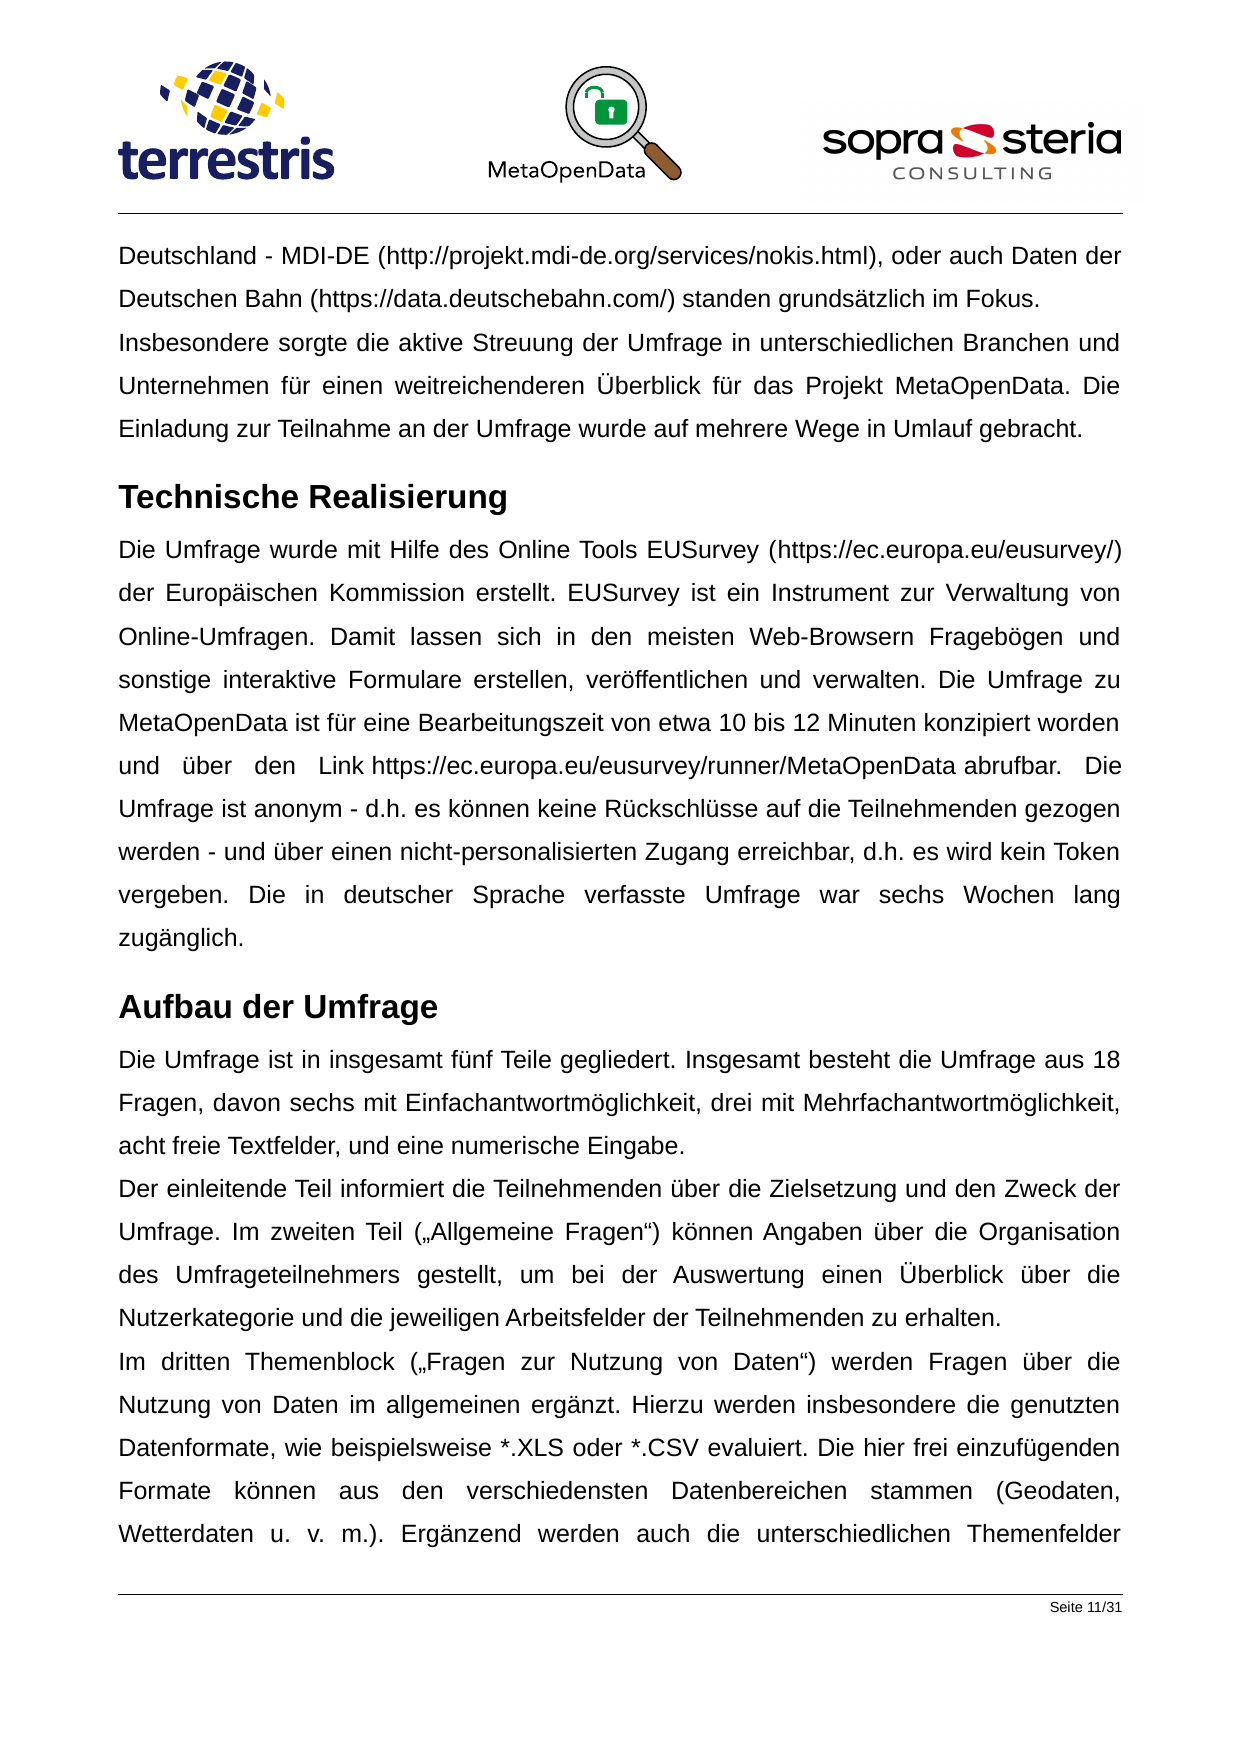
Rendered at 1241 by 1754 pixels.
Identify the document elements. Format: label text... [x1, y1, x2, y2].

text Deutschland - MDI-DE (http://projekt.mdi-de.org/services/nokis.html), oder auch Daten der Deutschen Bahn (https://data.deutschebahn.com/) standen grundsätzlich im Fokus. [118, 241, 1122, 313]
picture [800, 98, 1144, 203]
text Der einleitende Teil informiert die Teilnehmenden über die Zielsetzung und den Zweck der Umfrage. Im zweiten Teil („Allgemeine Fragen“) können Angaben über die Organisation des Umfrageteilnehmers gestellt, um bei der Auswertung einen Überblick über die Nutzerkategorie und die jeweiligen Arbeitsfelder der Teilnehmenden zu erhalten. [118, 1174, 1122, 1332]
subtitle Aufbau der Umfrage [118, 987, 1122, 1026]
text Im dritten Themenblock („Fragen zur Nutzung von Daten“) werden Fragen über die Nutzung von Daten im allgemeinen ergänzt. Hierzu werden insbesondere die genutzten Datenformate, wie beispielsweise *.XLS oder *.CSV evaluiert. Die hier frei einzufügenden Formate können aus den verschiedensten Datenbereichen stammen (Geodaten, Wetterdaten u. v. m.). Ergänzend werden auch die unterschiedlichen Themenfelder [118, 1347, 1122, 1548]
text Die Umfrage ist in insgesamt fünf Teile gegliedert. Insgesamt besteht die Umfrage aus 18 Fragen, davon sechs mit Einfachantwortmöglichkeit, drei mit Mehrfachantwortmöglichkeit, acht freie Textfelder, und eine numerische Eingabe. [118, 1045, 1122, 1160]
subtitle Technische Realisierung [118, 478, 1122, 516]
text Insbesondere sorgte die aktive Streuung der Umfrage in unterschiedlichen Branchen und Unternehmen für einen weitreichenderen Überblick für das Projekt MetaOpenData. Die Einladung zur Teilnahme an der Umfrage wurde auf mehrere Wege in Umlauf gebracht. [118, 328, 1122, 443]
text Die Umfrage wurde mit Hilfe des Online Tools EUSurvey (https://ec.europa.eu/eusurvey/) der Europäischen Kommission erstellt. EUSurvey ist ein Instrument zur Verwaltung von Online-Umfragen. Damit lassen sich in den meisten Web-Browsern Fragebögen und sonstige interaktive Formulare erstellen, veröffentlichen und verwalten. Die Umfrage zu MetaOpenData ist für eine Bearbeitungszeit von etwa 10 bis 12 Minuten konzipiert worden und über den Link https://ec.europa.eu/eusurvey/runner/MetaOpenData abrufbar. Die Umfrage ist anonym - d.h. es können keine Rückschlüsse auf die Teilnehmenden gezogen werden - und über einen nicht-personalisierten Zugang erreichbar, d.h. es wird kein Token vergeben. Die in deutscher Sprache verfasste Umfrage war sechs Wochen lang zugänglich. [118, 535, 1122, 952]
